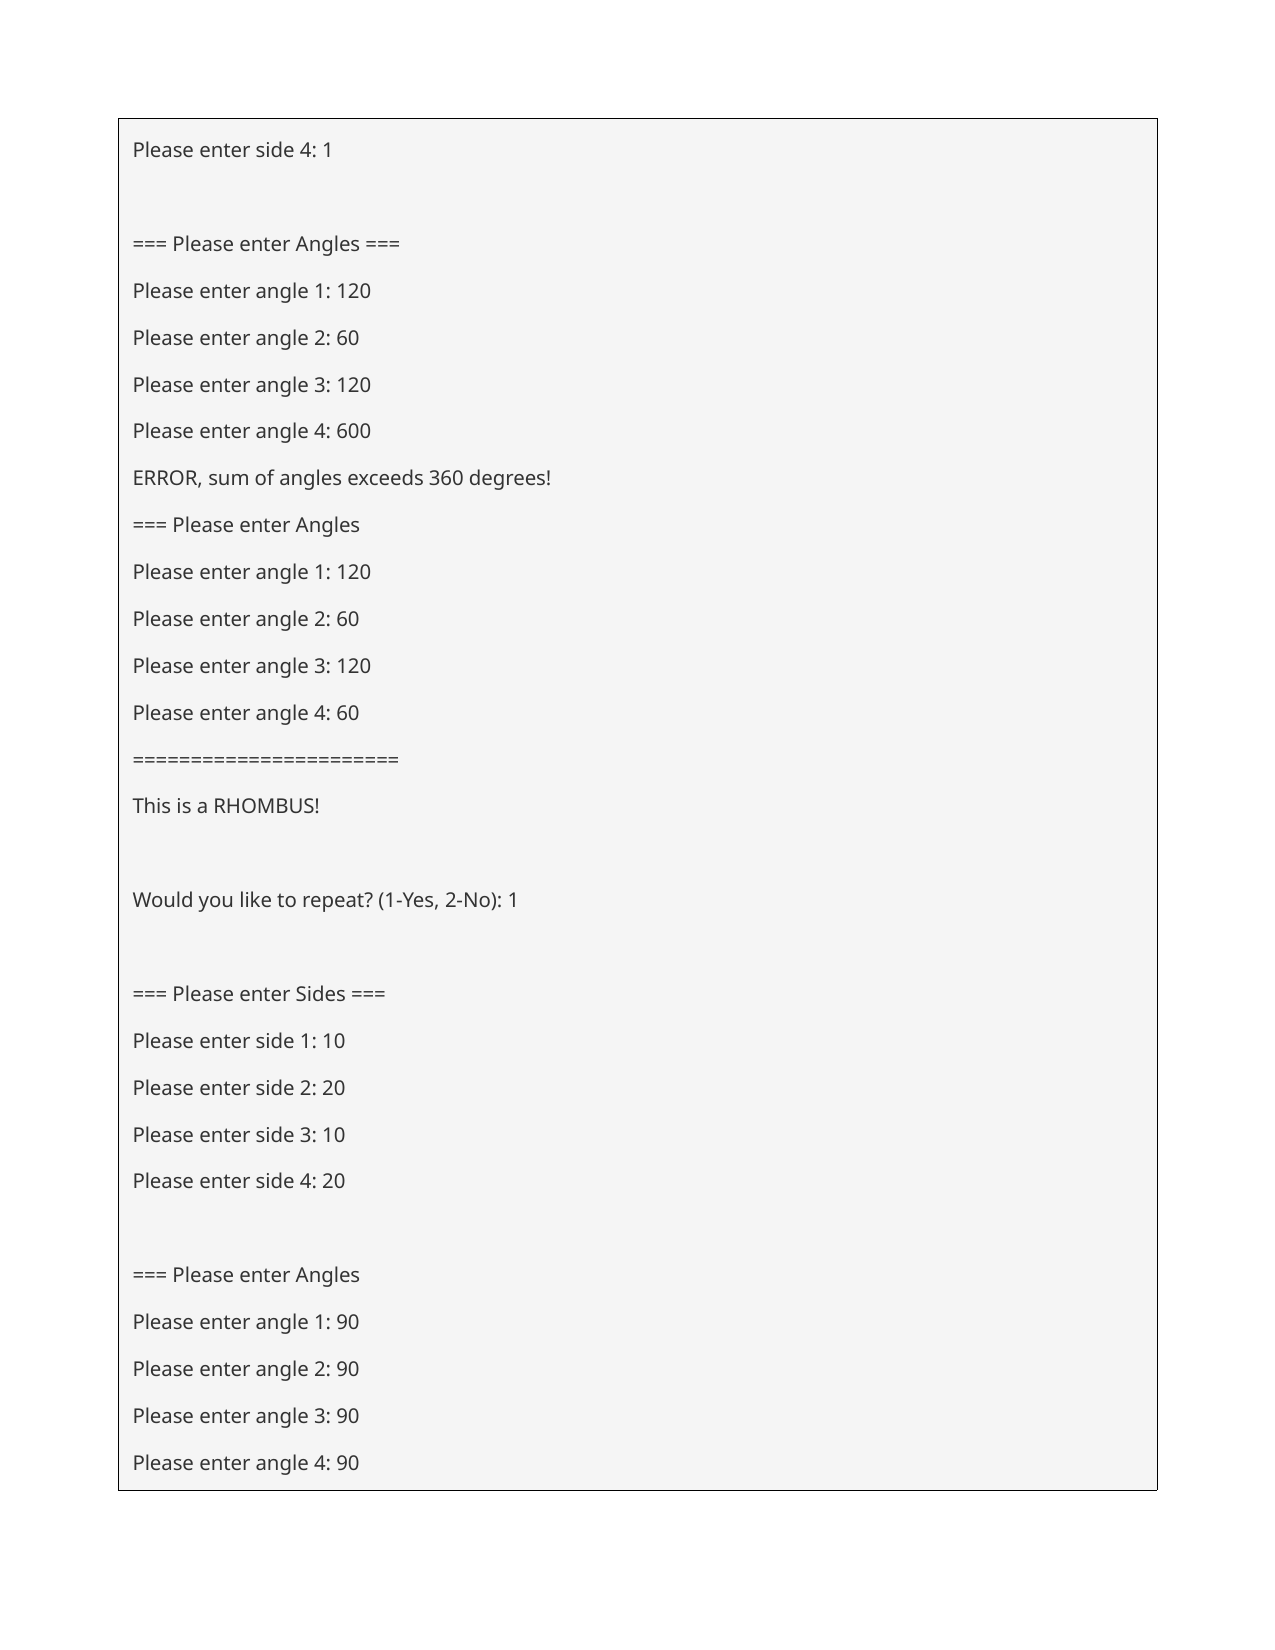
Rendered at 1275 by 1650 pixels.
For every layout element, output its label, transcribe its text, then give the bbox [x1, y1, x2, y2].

text === Please enter Angles [119, 1243, 1157, 1288]
text Would you like to repeat? (1-Yes, 2-No): 1 [119, 868, 1157, 913]
text Please enter side 2: 20 [119, 1056, 1157, 1101]
text === Please enter Angles [119, 493, 1157, 538]
text Please enter angle 1: 120 [119, 540, 1157, 585]
text Please enter angle 4: 90 [119, 1431, 1157, 1490]
text Please enter angle 2: 60 [119, 306, 1157, 351]
text Please enter side 4: 1 [119, 119, 1157, 163]
text Please enter side 1: 10 [119, 1009, 1157, 1054]
text Please enter angle 2: 90 [119, 1337, 1157, 1382]
text === Please enter Sides === [119, 962, 1157, 1007]
text Please enter angle 4: 600 [119, 399, 1157, 445]
text Please enter angle 3: 120 [119, 634, 1157, 679]
text Please enter angle 1: 120 [119, 259, 1157, 304]
text Please enter angle 2: 60 [119, 587, 1157, 632]
text === Please enter Angles === [119, 212, 1157, 257]
text Please enter side 4: 20 [119, 1149, 1157, 1195]
text This is a RHOMBUS! [119, 774, 1157, 820]
text ERROR, sum of angles exceeds 360 degrees! [119, 446, 1157, 492]
text Please enter angle 4: 60 [119, 681, 1157, 726]
text Please enter side 3: 10 [119, 1102, 1157, 1148]
text ======================= [119, 727, 1157, 773]
text Please enter angle 3: 120 [119, 352, 1157, 398]
text Please enter angle 3: 90 [119, 1384, 1157, 1429]
text Please enter angle 1: 90 [119, 1290, 1157, 1335]
